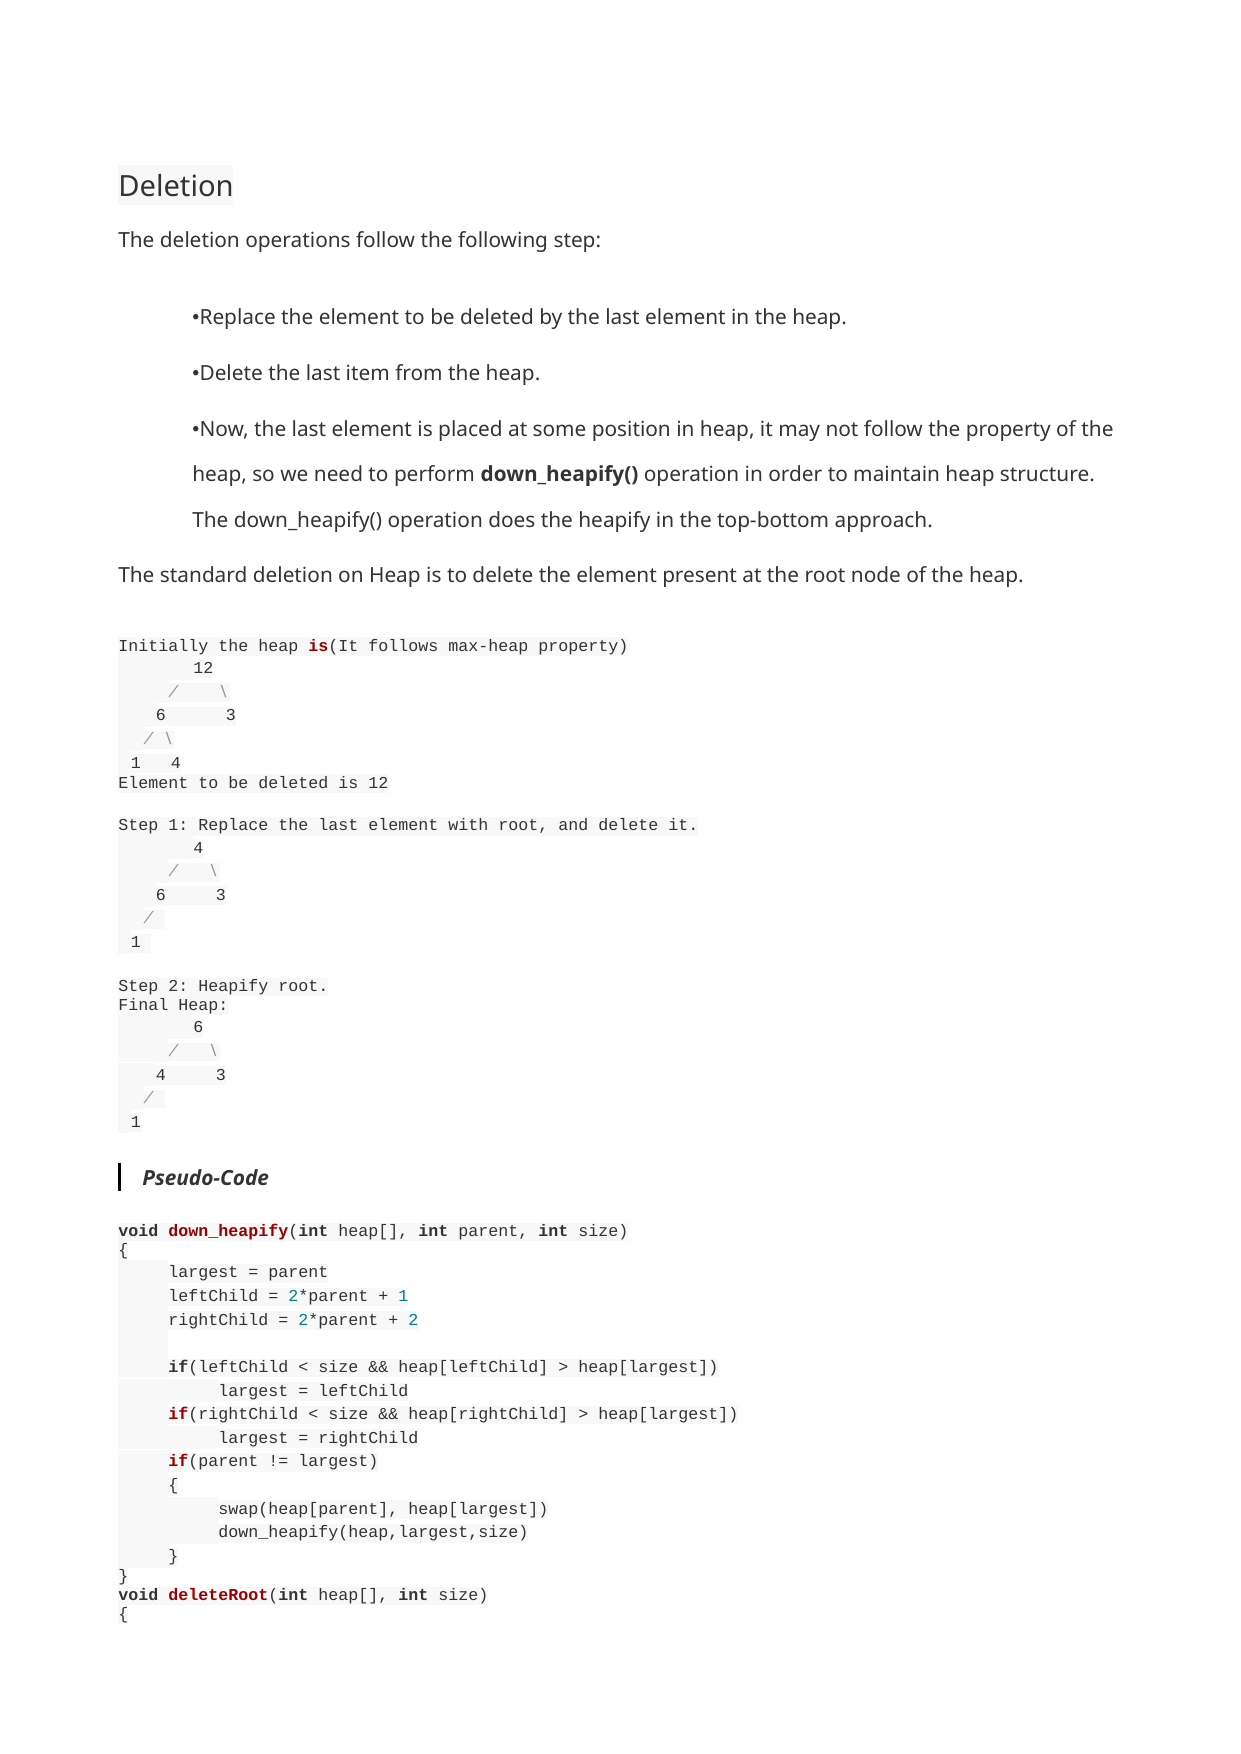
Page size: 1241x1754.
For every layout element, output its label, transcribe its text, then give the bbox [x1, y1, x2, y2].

text 6 [118, 1015, 1122, 1039]
text { [118, 1605, 1122, 1624]
text } [118, 1568, 1122, 1587]
text / \ [118, 1039, 1122, 1062]
text 1 [118, 1110, 1122, 1133]
text largest = parent [118, 1260, 1122, 1284]
list Delete the last item from the heap. [118, 358, 1122, 386]
text / [118, 907, 1122, 930]
text swap(heap[parent], heap[largest]) [118, 1497, 1122, 1520]
text } [118, 1544, 1122, 1568]
text { [118, 1241, 1122, 1260]
text Initially the heap is(It follows max-heap property) [118, 637, 1122, 656]
list Replace the element to be deleted by the last element in the heap. [118, 302, 1122, 331]
text down_heapify(heap,largest,size) [118, 1520, 1122, 1544]
text / [118, 1086, 1122, 1110]
text Step 2: Heapify root. [118, 977, 1122, 996]
text largest = leftChild [118, 1378, 1122, 1402]
text Final Heap: [118, 996, 1122, 1015]
text { [118, 1473, 1122, 1497]
text 12 [118, 656, 1122, 680]
text if(rightChild < size && heap[rightChild] > heap[largest]) [118, 1402, 1122, 1426]
text The deletion operations follow the following step: [118, 226, 1122, 254]
text void deleteRoot(int heap[], int size) [118, 1587, 1122, 1605]
text 6 3 [118, 703, 1122, 727]
text 4 [118, 836, 1122, 859]
text Pseudo-Code [121, 1163, 1122, 1191]
text The standard deletion on Heap is to delete the element present at the root node of the heap. [118, 561, 1122, 589]
text 6 3 [118, 883, 1122, 907]
text / \ [118, 727, 1122, 751]
text Step 1: Replace the last element with root, and delete it. [118, 817, 1122, 836]
list Now, the last element is placed at some position in heap, it may not follow the property of the heap, so we need to perform down_heapify() operation in order to maintain heap structure. The down_heapify() operation does the heapify in the top-bottom approach. [118, 414, 1122, 533]
text 1 [118, 930, 1122, 954]
text Deletion [118, 165, 1122, 205]
text rightChild = 2*parent + 2 [118, 1308, 1122, 1331]
text / \ [118, 859, 1122, 883]
text 4 3 [118, 1062, 1122, 1086]
text if(leftChild < size && heap[leftChild] > heap[largest]) [118, 1355, 1122, 1378]
text 1 4 [118, 751, 1122, 774]
text void down_heapify(int heap[], int parent, int size) [118, 1223, 1122, 1241]
text Element to be deleted is 12 [118, 774, 1122, 793]
text largest = rightChild [118, 1426, 1122, 1449]
text if(parent != largest) [118, 1449, 1122, 1473]
text / \ [118, 680, 1122, 703]
text leftChild = 2*parent + 1 [118, 1284, 1122, 1308]
